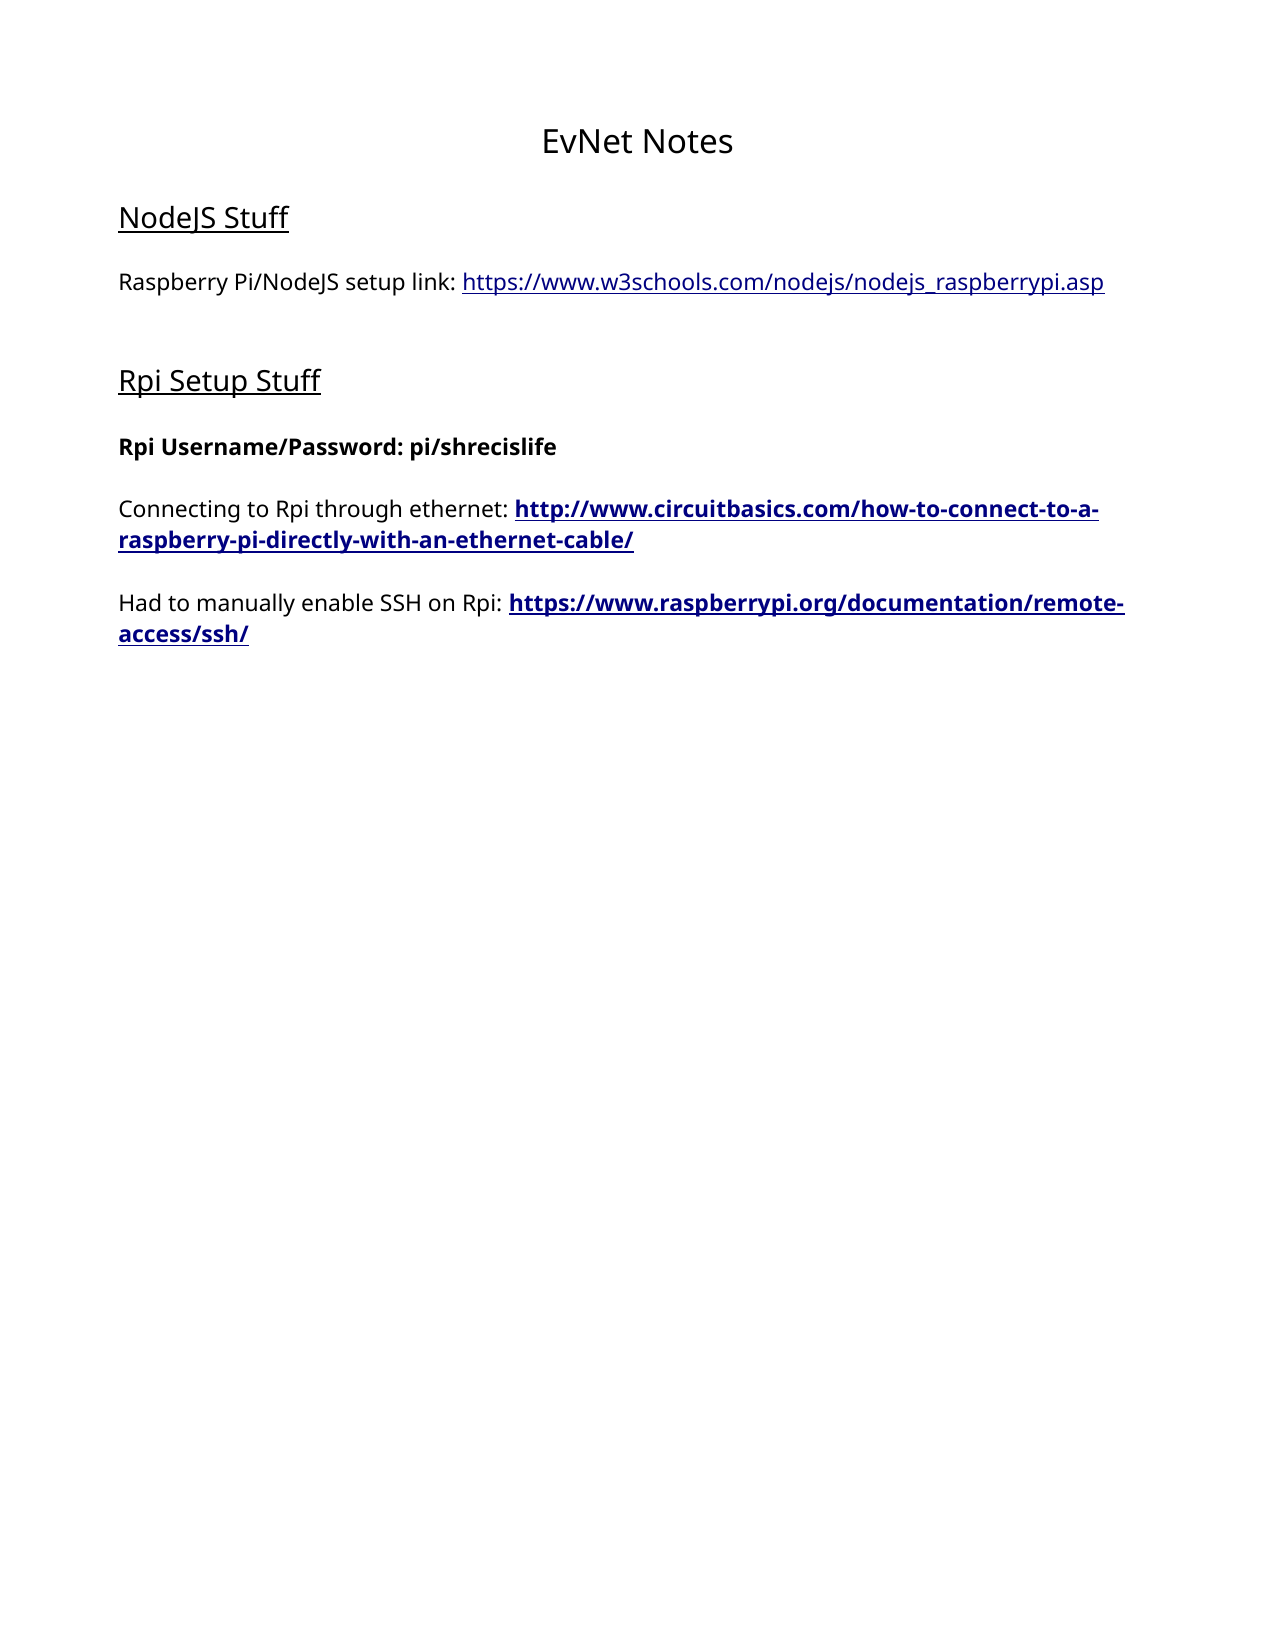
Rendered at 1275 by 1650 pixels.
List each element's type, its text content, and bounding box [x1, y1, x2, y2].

text NodeJS Stuff [118, 198, 1157, 237]
text EvNet Notes [118, 118, 1157, 163]
text Rpi Username/Password: pi/shrecislife [118, 431, 1157, 462]
text Had to manually enable SSH on Rpi: https://www.raspberrypi.org/documentation/remote-access/ssh/ [118, 587, 1157, 649]
text Raspberry Pi/NodeJS setup link: https://www.w3schools.com/nodejs/nodejs_raspberrypi.asp [118, 266, 1157, 297]
text Rpi Setup Stuff [118, 360, 1157, 399]
text Connecting to Rpi through ethernet: http://www.circuitbasics.com/how-to-connect-to-a-raspberry-pi-directly-with-an-ethernet-cable/ [118, 493, 1157, 556]
